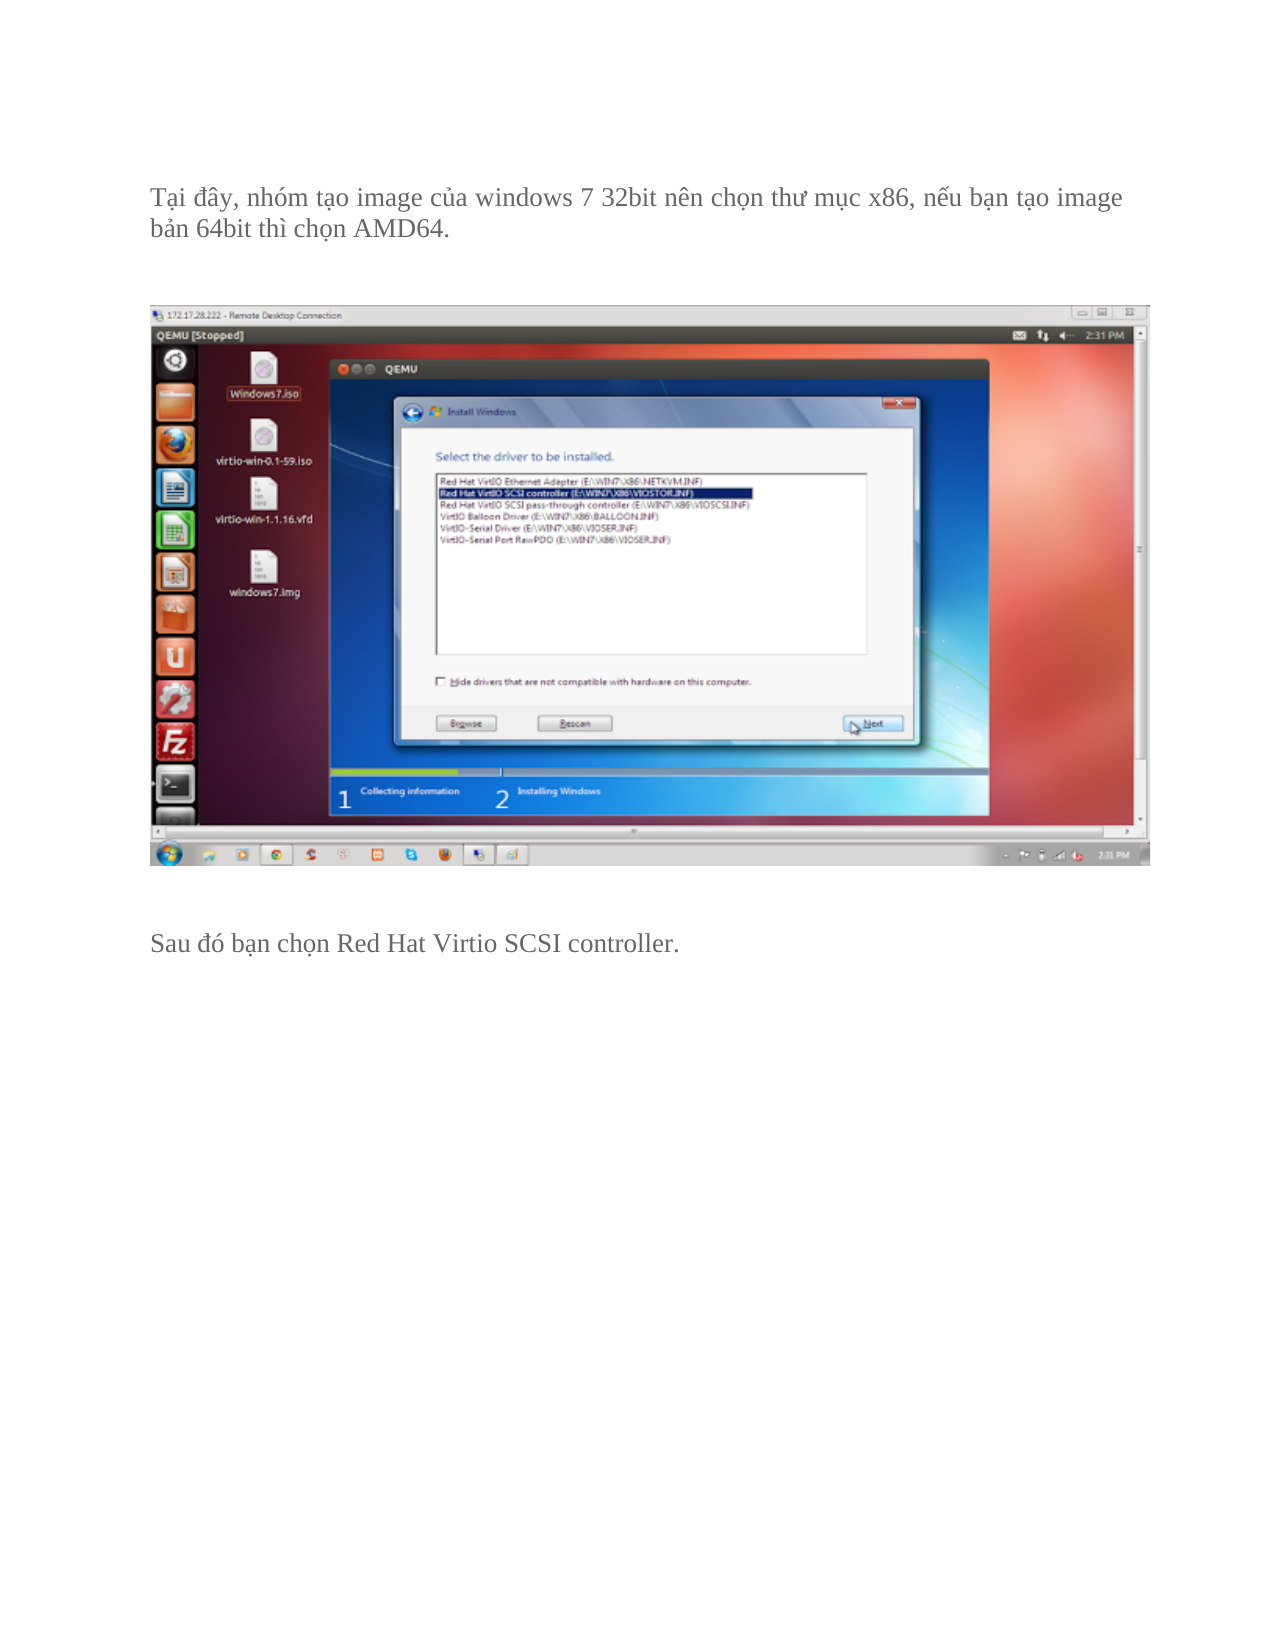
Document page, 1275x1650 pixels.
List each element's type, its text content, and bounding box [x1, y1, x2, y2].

text Sau đó bạn chọn Red Hat Virtio SCSI controller. [150, 927, 1125, 958]
text Tại đây, nhóm tạo image của windows 7 32bit nên chọn thư mục x86, nếu bạn tạo image bản 64bit thì chọn AMD64. [150, 181, 1125, 243]
